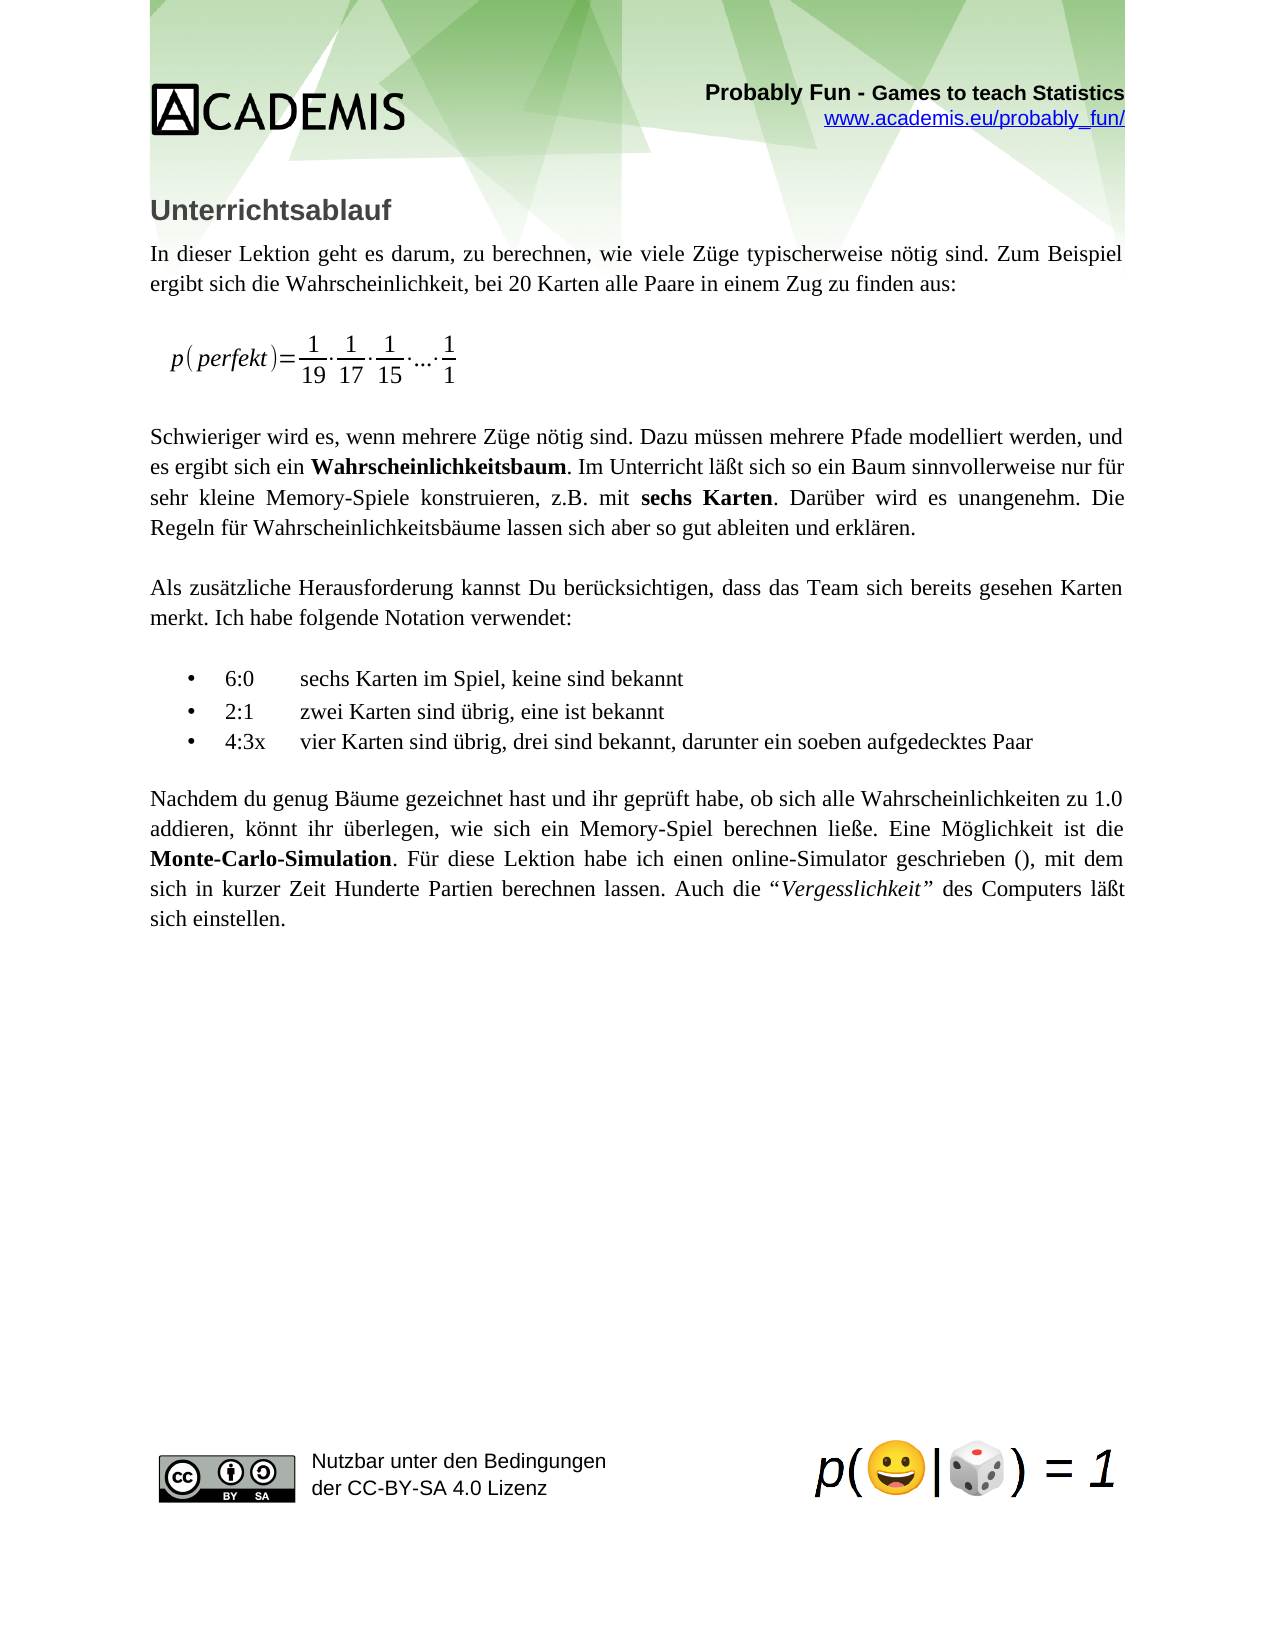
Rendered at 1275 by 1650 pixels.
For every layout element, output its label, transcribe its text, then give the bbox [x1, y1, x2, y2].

text Als zusätzliche Herausforderung kannst Du berücksichtigen, dass das Team sich bereits gesehen Karten merkt. Ich habe folgende Notation verwendet: [150, 574, 1125, 631]
text In dieser Lektion geht es darum, zu berechnen, wie viele Züge typischerweise nötig sind. Zum Beispiel ergibt sich die Wahrscheinlichkeit, bei 20 Karten alle Paare in einem Zug zu finden aus: [150, 239, 1125, 296]
subtitle Unterrichtsablauf [150, 193, 1125, 226]
list 2:1 zwei Karten sind übrig, eine ist bekannt [187, 695, 1125, 725]
list 4:3x vier Karten sind übrig, drei sind bekannt, darunter ein soeben aufgedecktes Paar [187, 725, 1125, 754]
picture [149, 0, 1125, 300]
list 6:0 sechs Karten im Spiel, keine sind bekannt [187, 665, 1125, 691]
text Nachdem du genug Bäume gezeichnet hast und ihr geprüft habe, ob sich alle Wahrscheinlichkeiten zu 1.0 addieren, könnt ihr überlegen, wie sich ein Memory-Spiel berechnen ließe. Eine Möglichkeit ist die Monte-Carlo-Simulation. Für diese Lektion habe ich einen online-Simulator geschrieben (), mit dem sich in kurzer Zeit Hunderte Partien berechnen lassen. Auch die “Vergesslichkeit” des Computers läßt sich einstellen. [150, 785, 1125, 932]
picture [803, 1430, 1124, 1508]
picture [1002, 115, 1008, 124]
text Schwieriger wird es, wenn mehrere Züge nötig sind. Dazu müssen mehrere Pfade modelliert werden, und es ergibt sich ein Wahrscheinlichkeitsbaum. Im Unterricht läßt sich so ein Baum sinnvollerweise nur für sehr kleine Memory-Spiele konstruieren, z.B. mit sechs Karten. Darüber wird es unangenehm. Die Regeln für Wahrscheinlichkeitsbäume lassen sich aber so gut ableiten und erklären. [150, 423, 1125, 540]
picture [152, 1450, 302, 1507]
